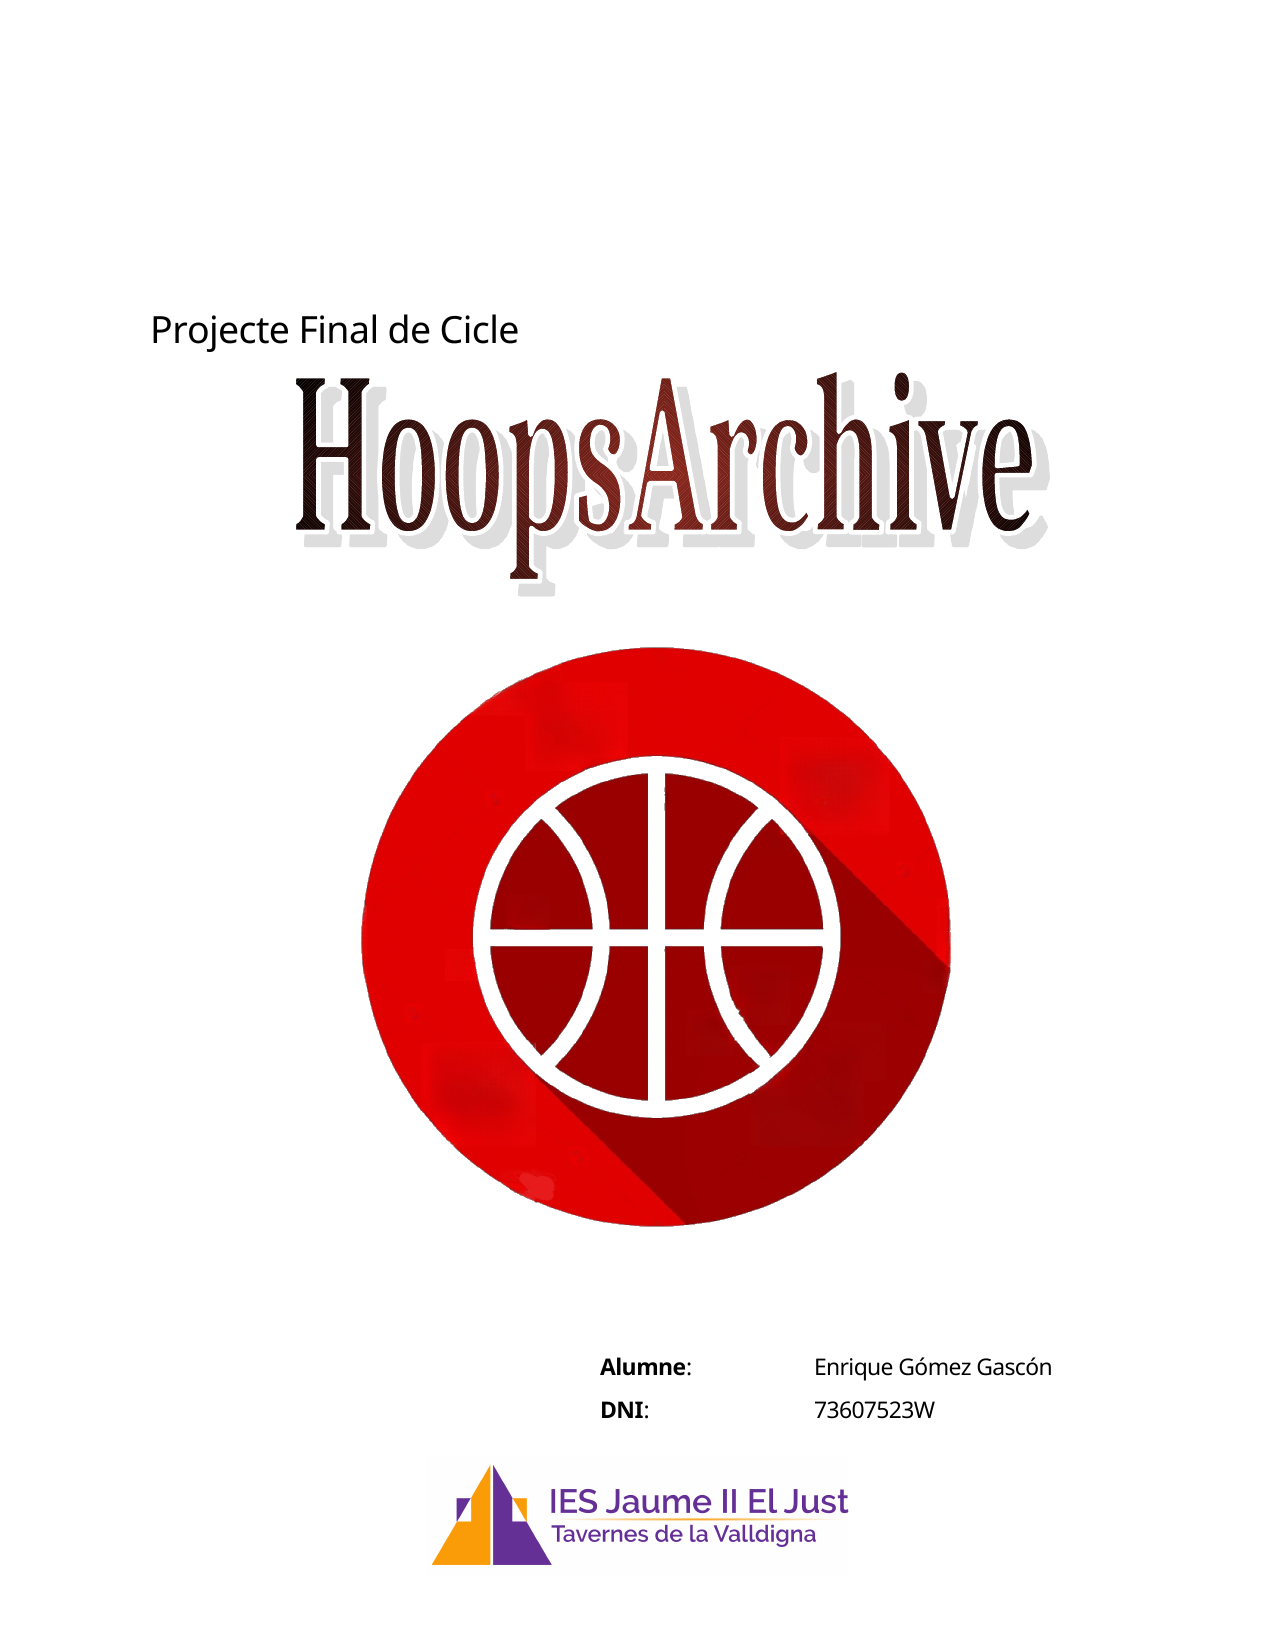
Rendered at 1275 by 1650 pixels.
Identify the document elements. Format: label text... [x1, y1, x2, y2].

picture [342, 628, 971, 1256]
text Alumne: Enrique Gómez Gascón [525, 1351, 1124, 1383]
text Projecte Final de Cicle [150, 303, 1124, 354]
picture [426, 1455, 849, 1575]
text DNI: 73607523W [525, 1394, 1124, 1425]
